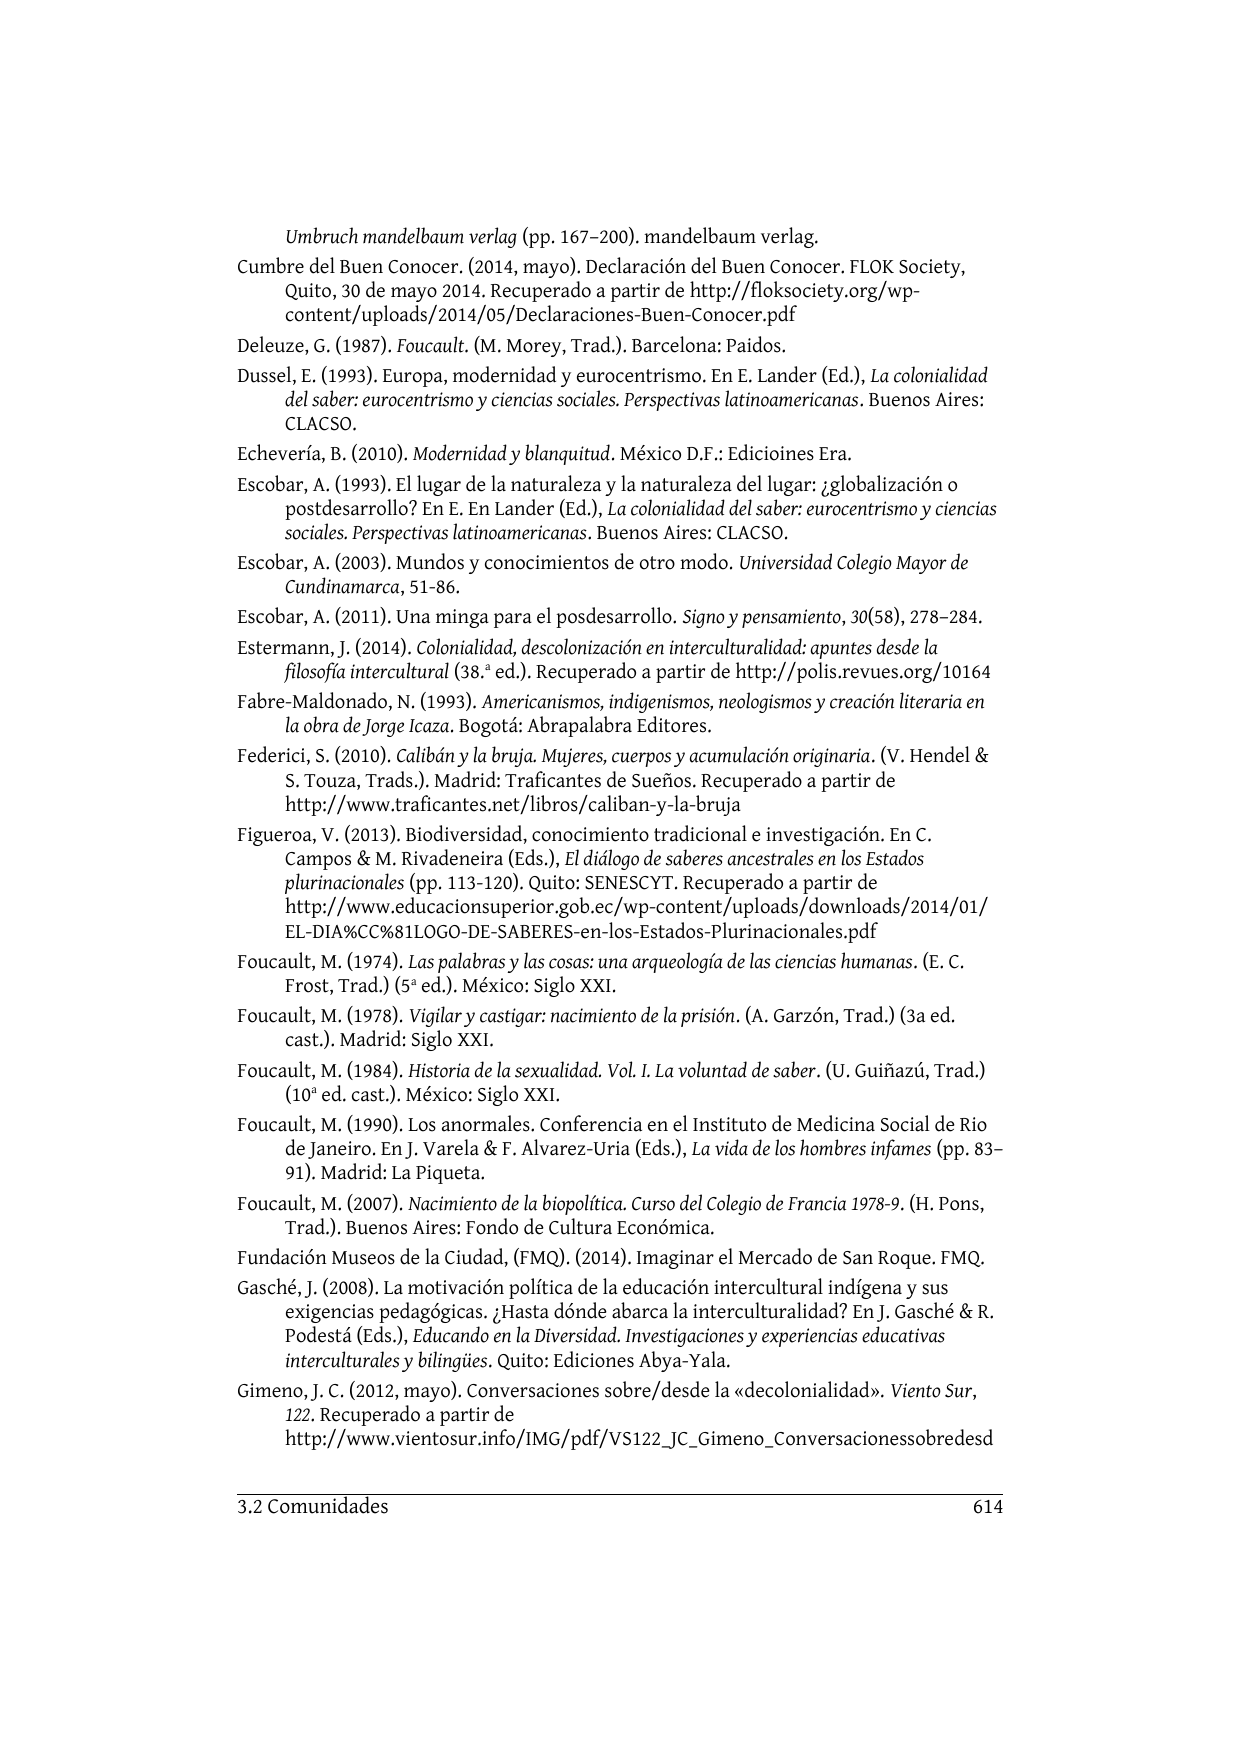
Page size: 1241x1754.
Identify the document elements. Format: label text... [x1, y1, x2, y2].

text Escobar, A. (1993). El lugar de la naturaleza y la naturaleza del lugar: ¿globalización o postdesarrollo? En E. En Lander (Ed.), La colonialidad del saber: eurocentrismo y ciencias sociales. Perspectivas latinoamericanas. Buenos Aires: CLACSO. [237, 473, 1003, 545]
text Dussel, E. (1993). Europa, modernidad y eurocentrismo. En E. Lander (Ed.), La colonialidad del saber: eurocentrismo y ciencias sociales. Perspectivas latinoamericanas. Buenos Aires: CLACSO. [237, 364, 1003, 436]
text Foucault, M. (1978). Vigilar y castigar: nacimiento de la prisión. (A. Garzón, Trad.) (3a ed. cast.). Madrid: Siglo XXI. [237, 1004, 1003, 1053]
text Foucault, M. (1984). Historia de la sexualidad. Vol. I. La voluntad de saber. (U. Guiñazú, Trad.) (10a ed. cast.). México: Siglo XXI. [237, 1059, 1003, 1107]
text Umbruch mandelbaum verlag (pp. 167–200). mandelbaum verlag. [237, 225, 1003, 249]
text Cumbre del Buen Conocer. (2014, mayo). Declaración del Buen Conocer. FLOK Society, Quito, 30 de mayo 2014. Recuperado a partir de http://floksociety.org/wp-content/uploads/2014/05/Declaraciones-Buen-Conocer.pdf [237, 255, 1003, 328]
text Fundación Museos de la Ciudad, (FMQ). (2014). Imaginar el Mercado de San Roque. FMQ. [237, 1246, 1003, 1270]
text Federici, S. (2010). Calibán y la bruja. Mujeres, cuerpos y acumulación originaria. (V. Hendel & S. Touza, Trads.). Madrid: Traficantes de Sueños. Recuperado a partir de http://www.traficantes.net/libros/caliban-y-la-bruja [237, 744, 1003, 817]
text Gasché, J. (2008). La motivación política de la educación intercultural indígena y sus exigencias pedagógicas. ¿Hasta dónde abarca la interculturalidad? En J. Gasché & R. Podestá (Eds.), Educando en la Diversidad. Investigaciones y experiencias educativas interculturales y bilingües. Quito: Ediciones Abya-Yala. [237, 1276, 1003, 1373]
text Figueroa, V. (2013). Biodiversidad, conocimiento tradicional e investigación. En C. Campos & M. Rivadeneira (Eds.), El diálogo de saberes ancestrales en los Estados plurinacionales (pp. 113-120). Quito: SENESCYT. Recuperado a partir de http://www.educacionsuperior.gob.ec/wp-content/uploads/downloads/2014/01/EL-DIA%CC%81LOGO-DE-SABERES-en-los-Estados-Plurinacionales.pdf [237, 823, 1003, 944]
text Escobar, A. (2011). Una minga para el posdesarrollo. Signo y pensamiento, 30(58), 278–284. [237, 606, 1003, 630]
text Escobar, A. (2003). Mundos y conocimientos de otro modo. Universidad Colegio Mayor de Cundinamarca, 51-86. [237, 551, 1003, 599]
text Deleuze, G. (1987). Foucault. (M. Morey, Trad.). Barcelona: Paidos. [237, 334, 1003, 358]
text Foucault, M. (2007). Nacimiento de la biopolítica. Curso del Colegio de Francia 1978-9. (H. Pons, Trad.). Buenos Aires: Fondo de Cultura Económica. [237, 1192, 1003, 1240]
text Gimeno, J. C. (2012, mayo). Conversaciones sobre/desde la «decolonialidad». Viento Sur, 122. Recuperado a partir de http://www.vientosur.info/IMG/pdf/VS122_JC_Gimeno_Conversacionessobredesd [237, 1379, 1003, 1451]
text Foucault, M. (1974). Las palabras y las cosas: una arqueología de las ciencias humanas. (E. C. Frost, Trad.) (5a ed.). México: Siglo XXI. [237, 950, 1003, 998]
text Fabre-Maldonado, N. (1993). Americanismos, indigenismos, neologismos y creación literaria en la obra de Jorge Icaza. Bogotá: Abrapalabra Editores. [237, 690, 1003, 738]
text Foucault, M. (1990). Los anormales. Conferencia en el Instituto de Medicina Social de Rio de Janeiro. En J. Varela & F. Alvarez-Uria (Eds.), La vida de los hombres infames (pp. 83–91). Madrid: La Piqueta. [237, 1113, 1003, 1186]
text Estermann, J. (2014). Colonialidad, descolonización en interculturalidad: apuntes desde la filosofía intercultural (38.a ed.). Recuperado a partir de http://polis.revues.org/10164 [237, 636, 1003, 684]
text Echevería, B. (2010). Modernidad y blanquitud. México D.F.: Edicioines Era. [237, 442, 1003, 467]
